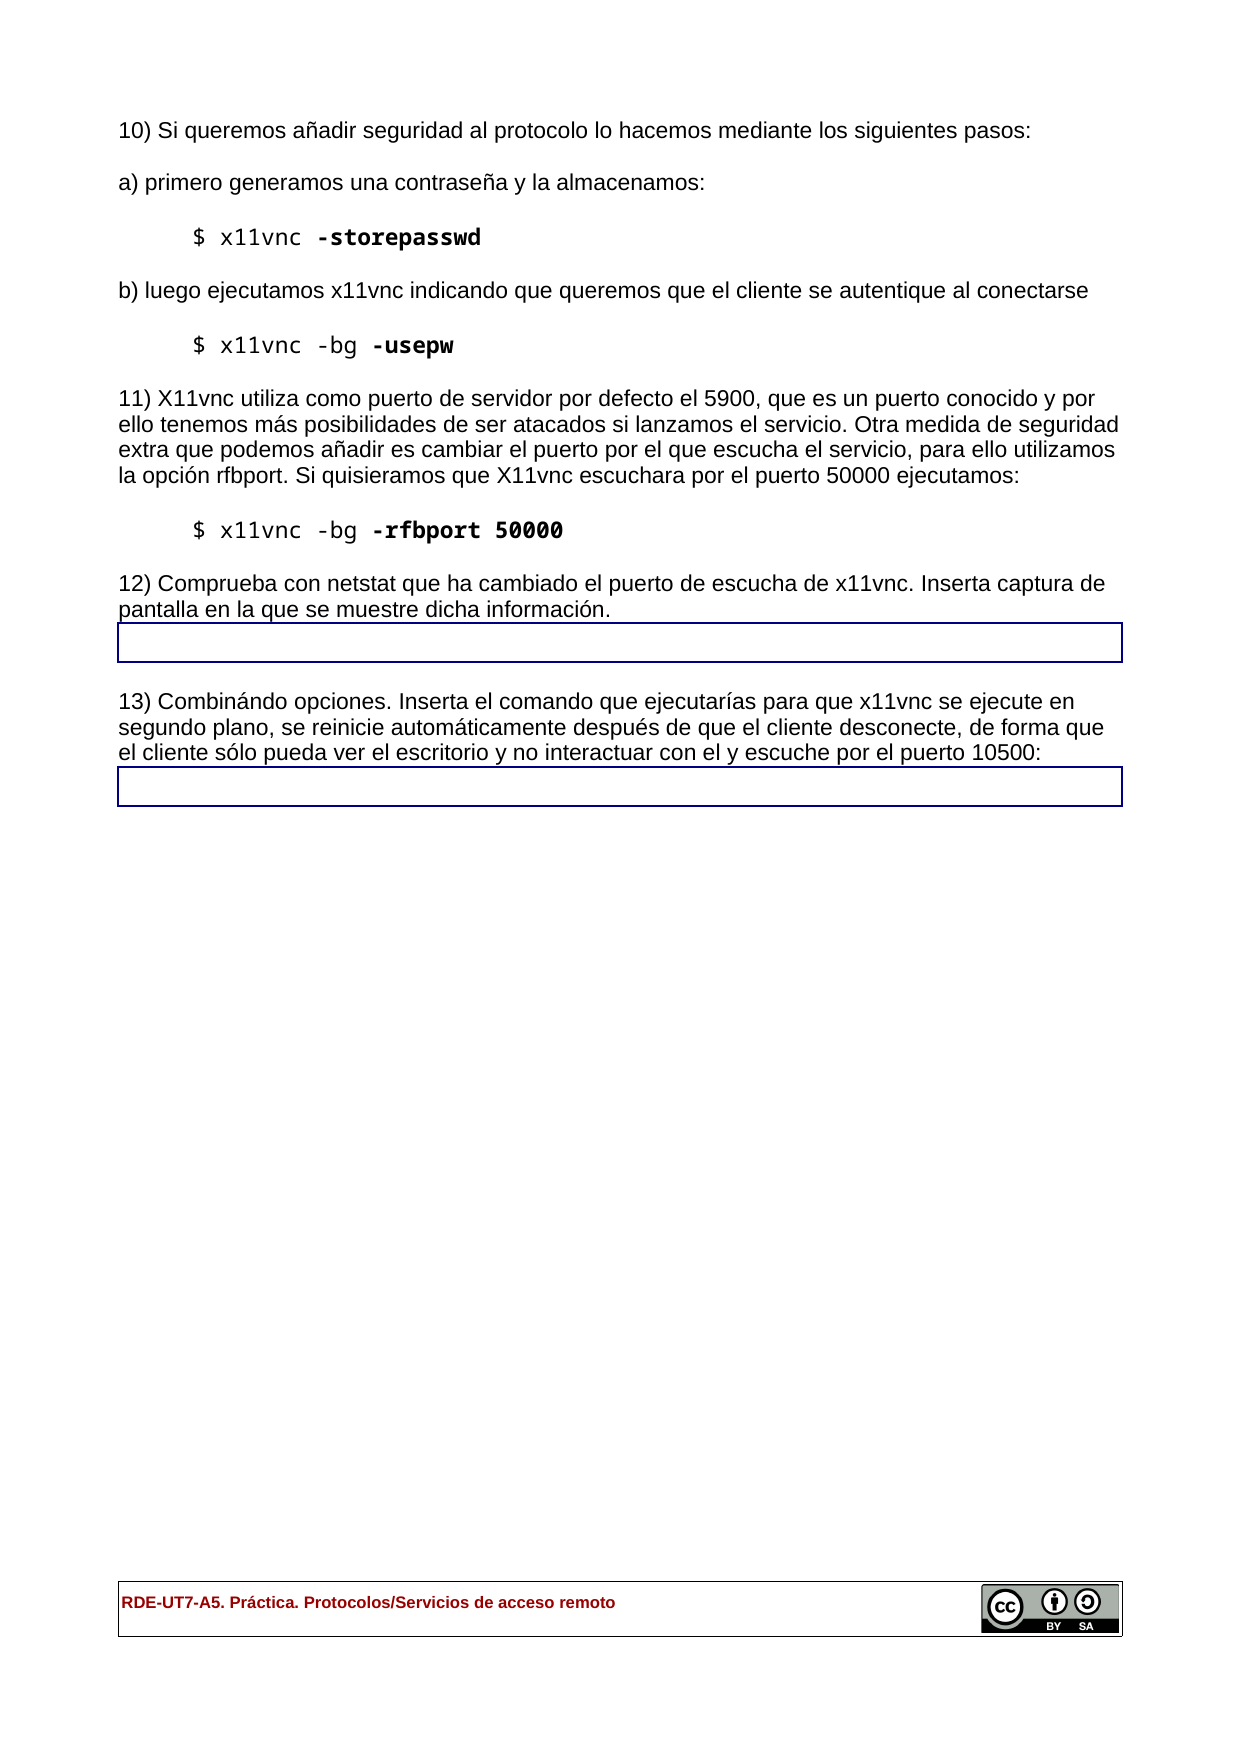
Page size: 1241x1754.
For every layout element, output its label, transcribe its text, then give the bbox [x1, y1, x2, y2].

text 13) Combinándo opciones. Inserta el comando que ejecutarías para que x11vnc se ejecute en segundo plano, se reinicie automáticamente después de que el cliente desconecte, de forma que el cliente sólo pueda ver el escritorio y no interactuar con el y escuche por el puerto 10500: [118, 689, 1122, 766]
text 11) X11vnc utiliza como puerto de servidor por defecto el 5900, que es un puerto conocido y por ello tenemos más posibilidades de ser atacados si lanzamos el servicio. Otra medida de seguridad extra que podemos añadir es cambiar el puerto por el que escucha el servicio, para ello utilizamos la opción rfbport. Si quisieramos que X11vnc escuchara por el puerto 50000 ejecutamos: [118, 386, 1122, 488]
table_header [119, 624, 1121, 661]
text 12) Comprueba con netstat que ha cambiado el puerto de escucha de x11vnc. Inserta captura de pantalla en la que se muestre dicha información. [118, 571, 1122, 622]
text 10) Si queremos añadir seguridad al protocolo lo hacemos mediante los siguientes pasos: [118, 118, 1122, 144]
text b) luego ejecutamos x11vnc indicando que queremos que el cliente se autentique al conectarse [118, 277, 1122, 303]
picture [981, 1584, 1119, 1633]
text $ x11vnc -storepasswd [192, 221, 1122, 252]
text $ x11vnc -bg -usepw [192, 329, 1122, 360]
text $ x11vnc -bg -rfbport 50000 [192, 514, 1122, 545]
table_header [119, 768, 1121, 805]
text a) primero generamos una contraseña y la almacenamos: [118, 169, 1122, 195]
